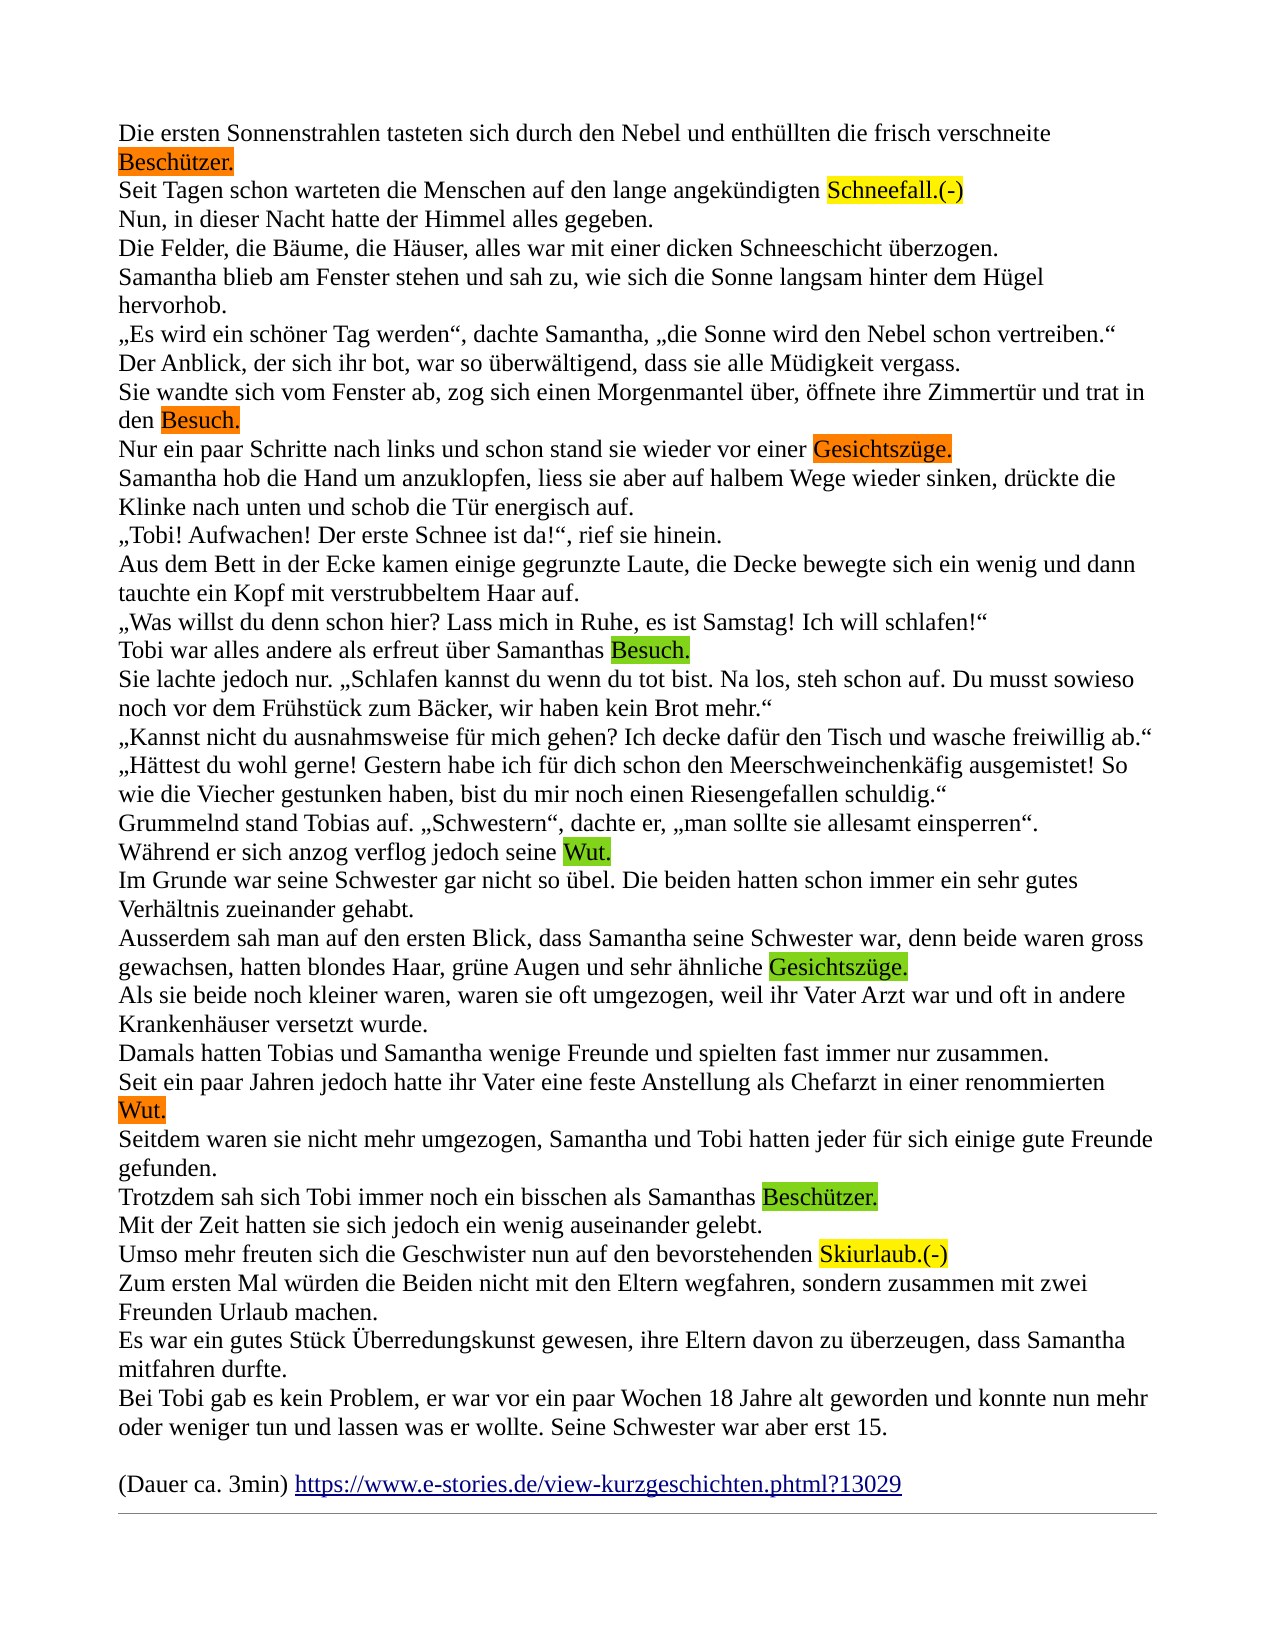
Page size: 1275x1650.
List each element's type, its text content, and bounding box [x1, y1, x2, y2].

text Die ersten Sonnenstrahlen tasteten sich durch den Nebel und enthüllten die frisch verschneite Beschützer. [118, 118, 1157, 176]
text Im Grunde war seine Schwester gar nicht so übel. Die beiden hatten schon immer ein sehr gutes Verhältnis zueinander gehabt. [118, 866, 1157, 923]
text Grummelnd stand Tobias auf. „Schwestern“, dachte er, „man sollte sie allesamt einsperren“. [118, 808, 1157, 837]
text Damals hatten Tobias und Samantha wenige Freunde und spielten fast immer nur zusammen. [118, 1038, 1157, 1067]
text Samantha blieb am Fenster stehen und sah zu, wie sich die Sonne langsam hinter dem Hügel hervorhob. [118, 262, 1157, 319]
text Sie lachte jedoch nur. „Schlafen kannst du wenn du tot bist. Na los, steh schon auf. Du musst sowieso noch vor dem Frühstück zum Bäcker, wir haben kein Brot mehr.“ [118, 664, 1157, 722]
text „Kannst nicht du ausnahmsweise für mich gehen? Ich decke dafür den Tisch und wasche freiwillig ab.“ „Hättest du wohl gerne! Gestern habe ich für dich schon den Meerschweinchenkäfig ausgemistet! So wie die Viecher gestunken haben, bist du mir noch einen Riesengefallen schuldig.“ [118, 722, 1157, 808]
text Tobi war alles andere als erfreut über Samanthas Besuch. [118, 636, 1157, 664]
text (Dauer ca. 3min) https://www.e-stories.de/view-kurzgeschichten.phtml?13029 [118, 1469, 1157, 1498]
text Sie wandte sich vom Fenster ab, zog sich einen Morgenmantel über, öffnete ihre Zimmertür und trat in den Besuch. [118, 377, 1157, 434]
text Es war ein gutes Stück Überredungskunst gewesen, ihre Eltern davon zu überzeugen, dass Samantha mitfahren durfte. [118, 1326, 1157, 1383]
text Umso mehr freuten sich die Geschwister nun auf den bevorstehenden Skiurlaub.(-) [118, 1239, 1157, 1268]
text Die Felder, die Bäume, die Häuser, alles war mit einer dicken Schneeschicht überzogen. [118, 233, 1157, 262]
text Trotzdem sah sich Tobi immer noch ein bisschen als Samanthas Beschützer. [118, 1182, 1157, 1211]
text Ausserdem sah man auf den ersten Blick, dass Samantha seine Schwester war, denn beide waren gross gewachsen, hatten blondes Haar, grüne Augen und sehr ähnliche Gesichtszüge. [118, 923, 1157, 981]
text „Es wird ein schöner Tag werden“, dachte Samantha, „die Sonne wird den Nebel schon vertreiben.“ Der Anblick, der sich ihr bot, war so überwältigend, dass sie alle Müdigkeit vergass. [118, 319, 1157, 377]
text Nun, in dieser Nacht hatte der Himmel alles gegeben. [118, 204, 1157, 233]
text Nur ein paar Schritte nach links und schon stand sie wieder vor einer Gesichtszüge. [118, 434, 1157, 463]
text Seitdem waren sie nicht mehr umgezogen, Samantha und Tobi hatten jeder für sich einige gute Freunde gefunden. [118, 1124, 1157, 1182]
text Aus dem Bett in der Ecke kamen einige gegrunzte Laute, die Decke bewegte sich ein wenig und dann tauchte ein Kopf mit verstrubbeltem Haar auf. [118, 549, 1157, 607]
text Seit ein paar Jahren jedoch hatte ihr Vater eine feste Anstellung als Chefarzt in einer renommierten Wut. [118, 1067, 1157, 1124]
text „Tobi! Aufwachen! Der erste Schnee ist da!“, rief sie hinein. [118, 521, 1157, 549]
text Seit Tagen schon warteten die Menschen auf den lange angekündigten Schneefall.(-) [118, 176, 1157, 204]
text Als sie beide noch kleiner waren, waren sie oft umgezogen, weil ihr Vater Arzt war und oft in andere Krankenhäuser versetzt wurde. [118, 981, 1157, 1038]
text Samantha hob die Hand um anzuklopfen, liess sie aber auf halbem Wege wieder sinken, drückte die Klinke nach unten und schob die Tür energisch auf. [118, 463, 1157, 521]
text Bei Tobi gab es kein Problem, er war vor ein paar Wochen 18 Jahre alt geworden und konnte nun mehr oder weniger tun und lassen was er wollte. Seine Schwester war aber erst 15. [118, 1383, 1157, 1441]
text Während er sich anzog verflog jedoch seine Wut. [118, 837, 1157, 866]
text Mit der Zeit hatten sie sich jedoch ein wenig auseinander gelebt. [118, 1211, 1157, 1239]
text Zum ersten Mal würden die Beiden nicht mit den Eltern wegfahren, sondern zusammen mit zwei Freunden Urlaub machen. [118, 1268, 1157, 1326]
text „Was willst du denn schon hier? Lass mich in Ruhe, es ist Samstag! Ich will schlafen!“ [118, 607, 1157, 636]
